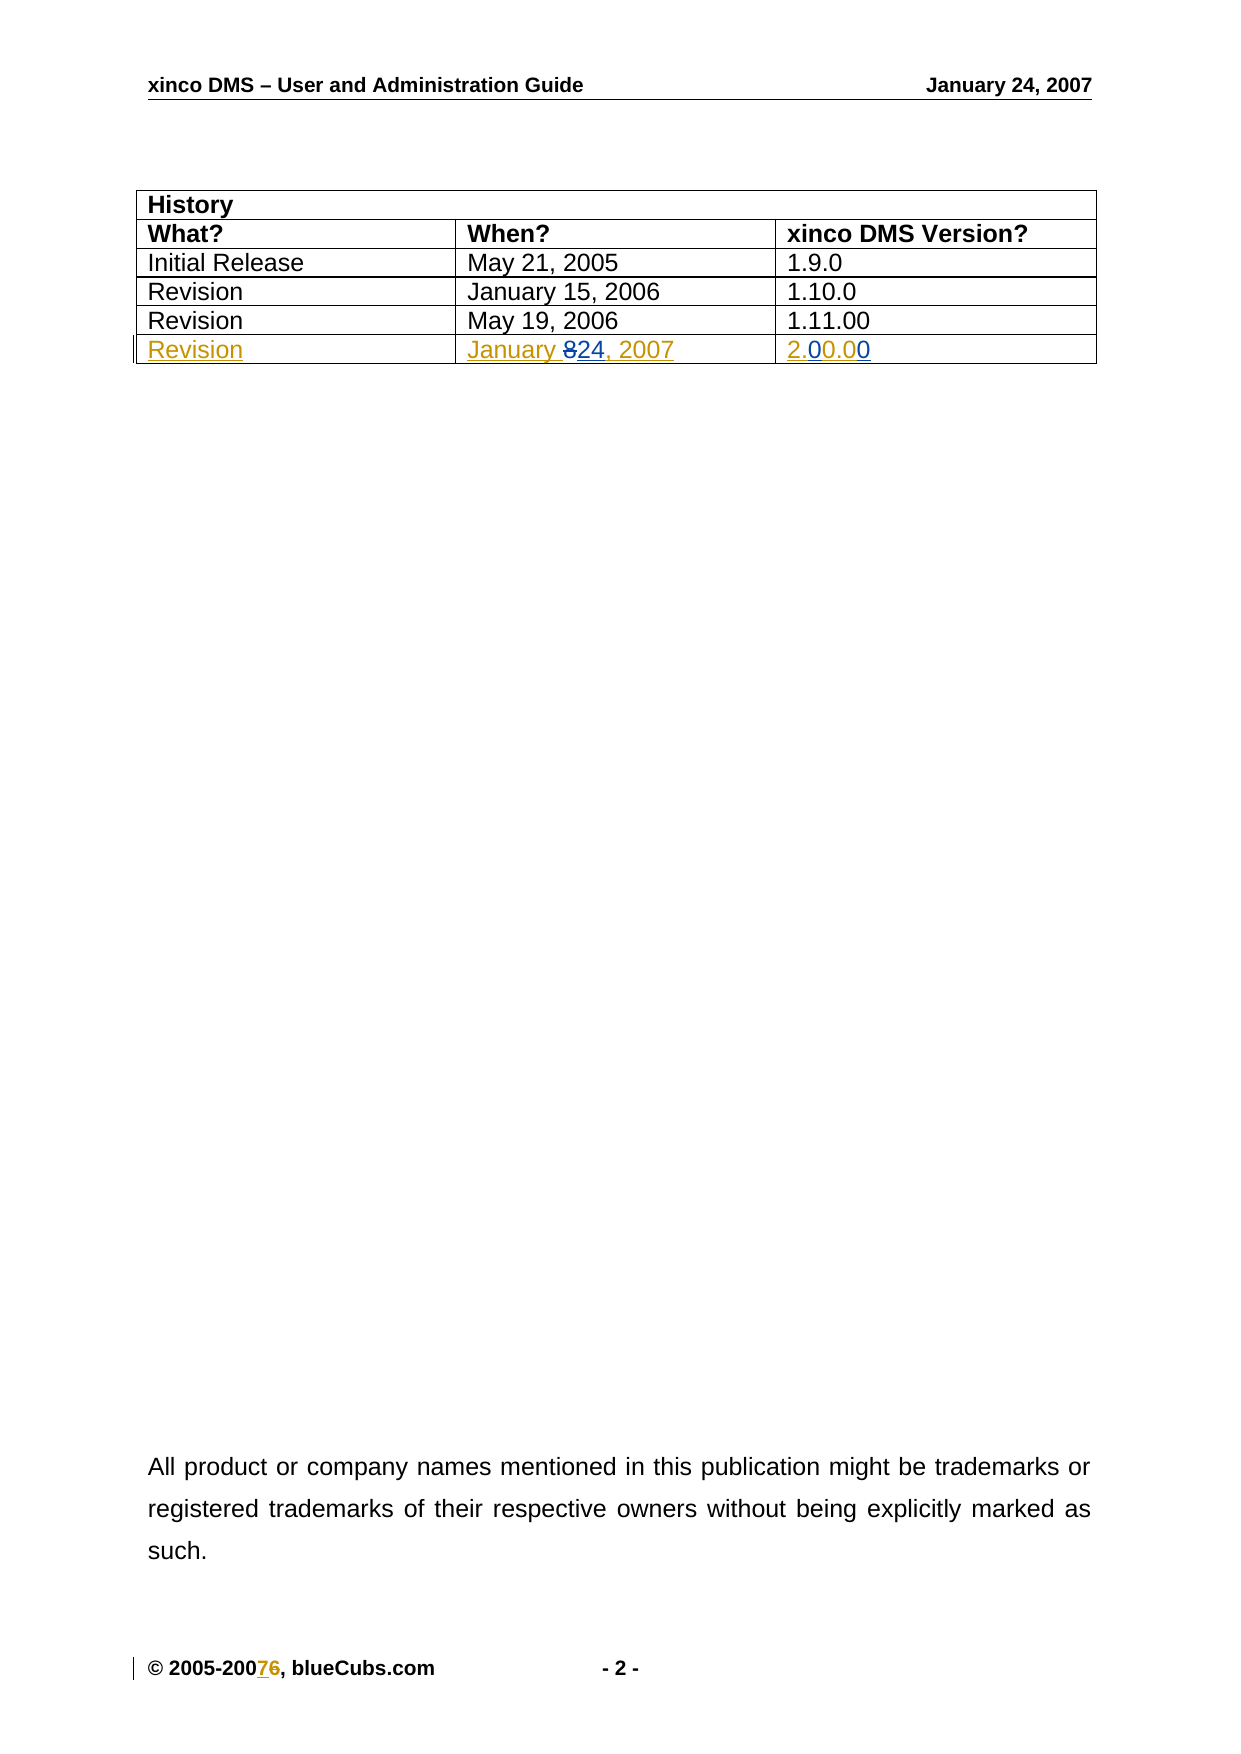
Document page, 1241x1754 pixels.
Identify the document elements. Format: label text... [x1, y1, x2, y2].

table_cell Revision [137, 306, 455, 334]
table_cell 1.9.0 [776, 249, 1096, 276]
table_cell Initial Release [137, 249, 455, 276]
table_cell January 24, 2007 [456, 335, 775, 363]
table_cell January 15, 2006 [456, 278, 775, 305]
table_cell What? [137, 220, 455, 247]
table_cell Revision [137, 335, 455, 363]
table_cell 1.11.00 [776, 306, 1096, 334]
table_cell xinco DMS Version? [776, 220, 1096, 247]
table_cell May 19, 2006 [456, 306, 775, 334]
table_cell Revision [137, 278, 455, 305]
table_header History [137, 191, 1096, 218]
table_cell May 21, 2005 [456, 249, 775, 276]
table_cell 2.00.00 [776, 335, 1096, 363]
text All product or company names mentioned in this publication might be trademarks or registered trademarks of their respective owners without being explicitly marked as such. [148, 1453, 1092, 1565]
table_cell When? [456, 220, 775, 247]
table_cell 1.10.0 [776, 278, 1096, 305]
